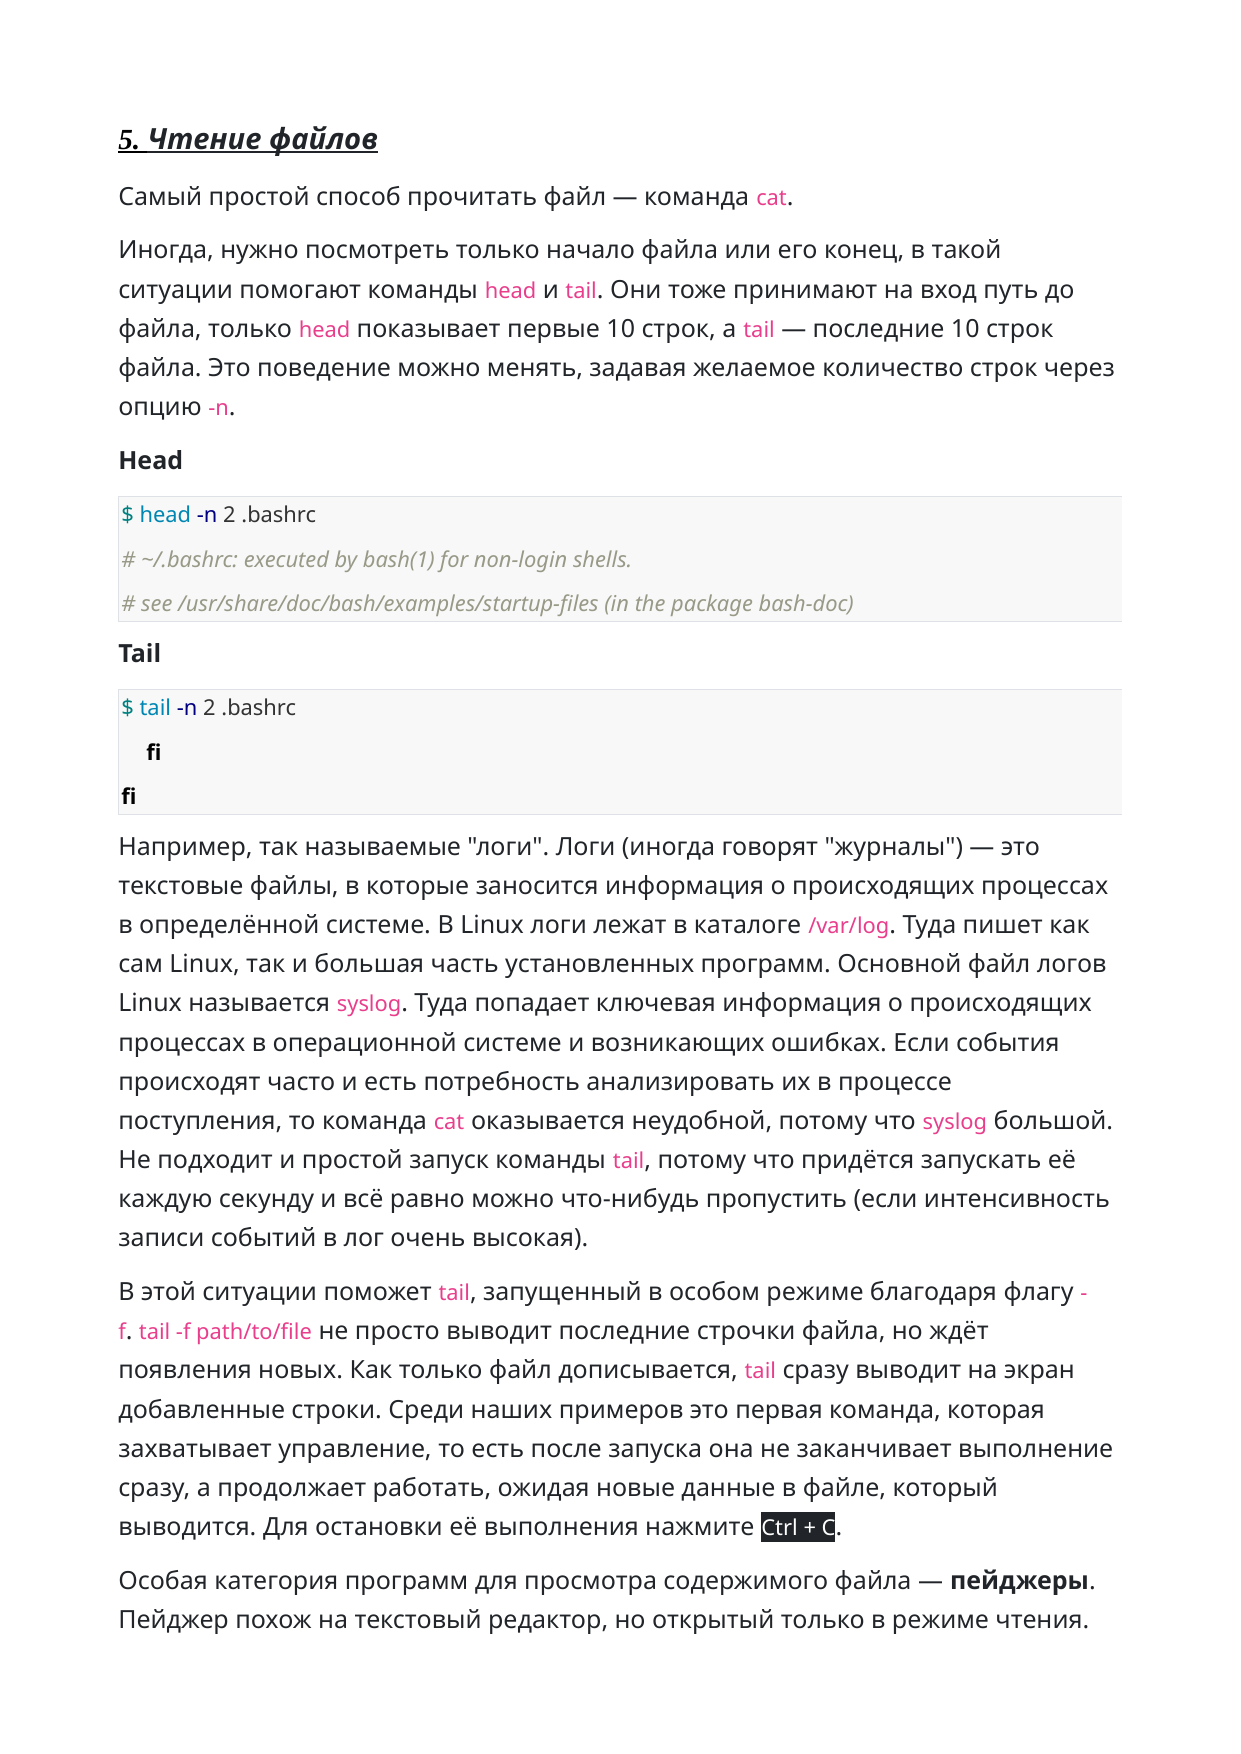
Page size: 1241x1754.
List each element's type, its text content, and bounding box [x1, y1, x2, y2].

text Например, так называемые "логи". Логи (иногда говорят "журналы") — это текстовые файлы, в которые заносится информация о происходящих процессах в определённой системе. В Linux логи лежат в каталоге /var/log. Туда пишет как сам Linux, так и большая часть установленных программ. Основной файл логов Linux называется syslog. Туда попадает ключевая информация о происходящих процессах в операционной системе и возникающих ошибках. Если события происходят часто и есть потребность анализировать их в процессе поступления, то команда cat оказывается неудобной, потому что syslog большой. Не подходит и простой запуск команды tail, потому что придётся запускать её каждую секунду и всё равно можно что-нибудь пропустить (если интенсивность записи событий в лог очень высокая). [118, 828, 1122, 1254]
text $ head -n 2 .bashrc [119, 497, 1122, 529]
text fi [119, 733, 1122, 766]
text Особая категория программ для просмотра содержимого файла — пейджеры. Пейджер похож на текстовый редактор, но открытый только в режиме чтения. [118, 1562, 1122, 1636]
text В этой ситуации поможет tail, запущенный в особом режиме благодаря флагу -f. tail -f path/to/file не просто выводит последние строчки файла, но ждёт появления новых. Как только файл дописывается, tail сразу выводит на экран добавленные строки. Среди наших примеров это первая команда, которая захватывает управление, то есть после запуска она не заканчивает выполнение сразу, а продолжает работать, ожидая новые данные в файле, который выводится. Для остановки её выполнения нажмите Ctrl + C. [118, 1274, 1122, 1543]
text Head [118, 442, 1122, 477]
text Иногда, нужно посмотреть только начало файла или его конец, в такой ситуации помогают команды head и tail. Они тоже принимают на вход путь до файла, только head показывает первые 10 строк, а tail — последние 10 строк файла. Это поведение можно менять, задавая желаемое количество строк через опцию -n. [118, 232, 1122, 423]
text Самый простой способ прочитать файл — команда cat. [118, 178, 1122, 212]
text # see /usr/share/doc/bash/examples/startup-files (in the package bash-doc) [119, 585, 1122, 621]
text fi [119, 778, 1122, 814]
text $ tail -n 2 .bashrc [119, 690, 1122, 722]
text 5. Чтение файлов [118, 118, 1122, 158]
text Tail [118, 635, 1122, 669]
text # ~/.bashrc: executed by bash(1) for non-login shells. [119, 541, 1122, 573]
